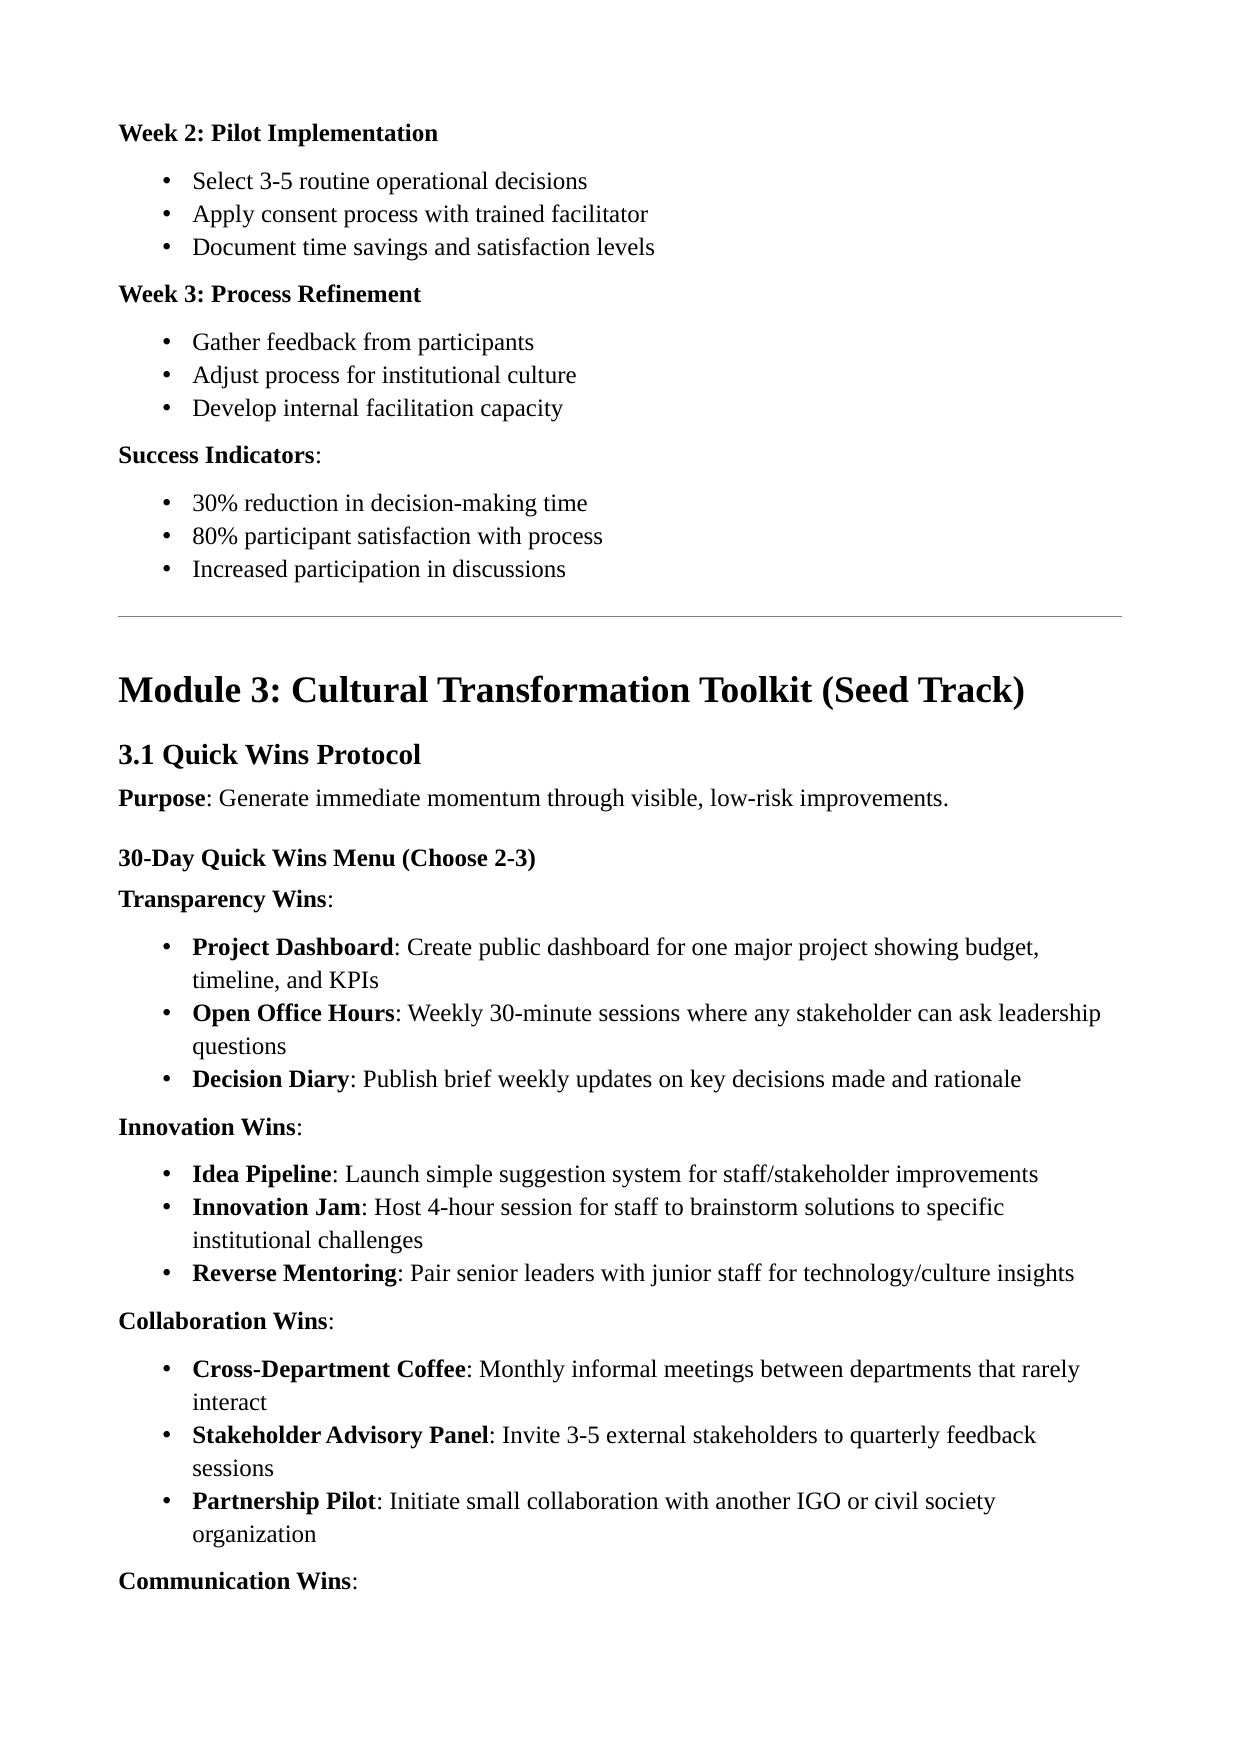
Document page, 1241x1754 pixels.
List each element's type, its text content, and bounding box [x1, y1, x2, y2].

list Project Dashboard: Create public dashboard for one major project showing budget, timeline, and KPIs [162, 932, 1122, 994]
list Open Office Hours: Weekly 30-minute sessions where any stakeholder can ask leadership questions [162, 998, 1122, 1060]
list Increased participation in discussions [162, 554, 1122, 583]
list Select 3-5 routine operational decisions [162, 166, 1122, 194]
subtitle 3.1 Quick Wins Protocol [118, 737, 1122, 771]
list Apply consent process with trained facilitator [162, 199, 1122, 227]
subtitle 30-Day Quick Wins Menu (Choose 2-3) [118, 843, 1122, 872]
text Collaboration Wins: [118, 1306, 1122, 1335]
text Purpose: Generate immediate momentum through visible, low-risk improvements. [118, 783, 1122, 812]
list Develop internal facilitation capacity [162, 393, 1122, 422]
list Adjust process for institutional culture [162, 360, 1122, 389]
list 80% participant satisfaction with process [162, 521, 1122, 550]
list Partnership Pilot: Initiate small collaboration with another IGO or civil society organization [162, 1486, 1122, 1548]
list Reverse Mentoring: Pair senior leaders with junior staff for technology/culture insights [162, 1258, 1122, 1287]
subtitle Module 3: Cultural Transformation Toolkit (Seed Track) [118, 667, 1122, 710]
text Success Indicators: [118, 441, 1122, 469]
text Innovation Wins: [118, 1112, 1122, 1141]
text Communication Wins: [118, 1566, 1122, 1595]
text Week 2: Pilot Implementation [118, 118, 1122, 147]
list 30% reduction in decision-making time [162, 488, 1122, 517]
text Week 3: Process Refinement [118, 279, 1122, 308]
list Document time savings and satisfaction levels [162, 232, 1122, 261]
list Stakeholder Advisory Panel: Invite 3-5 external stakeholders to quarterly feedback sessions [162, 1420, 1122, 1482]
list Idea Pipeline: Launch simple suggestion system for staff/stakeholder improvements [162, 1159, 1122, 1188]
list Gather feedback from participants [162, 327, 1122, 356]
list Decision Diary: Publish brief weekly updates on key decisions made and rationale [162, 1064, 1122, 1093]
list Innovation Jam: Host 4-hour session for staff to brainstorm solutions to specific institutional challenges [162, 1192, 1122, 1254]
list Cross-Department Coffee: Monthly informal meetings between departments that rarely interact [162, 1354, 1122, 1416]
text Transparency Wins: [118, 884, 1122, 913]
